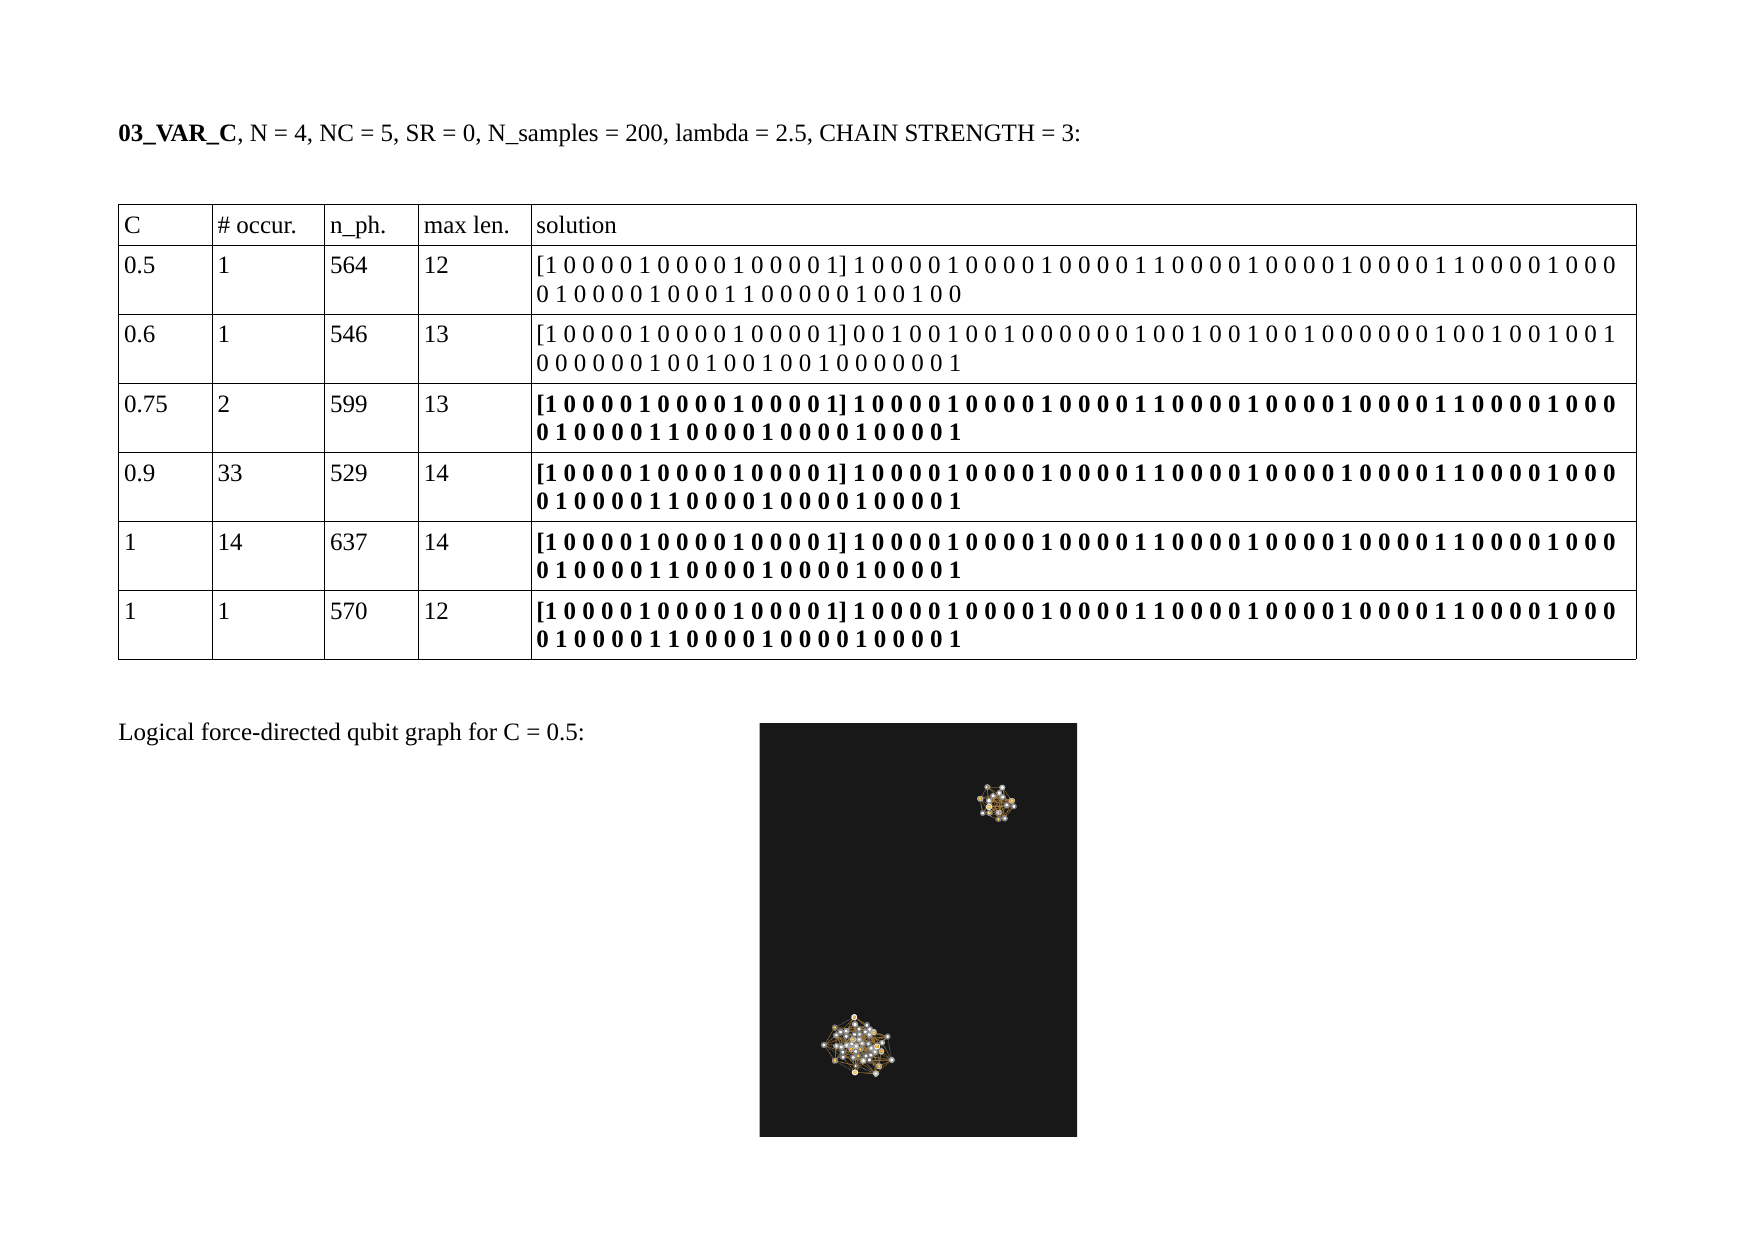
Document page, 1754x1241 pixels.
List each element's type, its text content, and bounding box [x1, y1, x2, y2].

picture [759, 723, 1078, 1137]
table_cell 13 [419, 315, 531, 383]
table_cell 1 [213, 591, 324, 659]
table_cell 14 [419, 522, 531, 590]
table_header max len. [419, 205, 531, 245]
table_cell 570 [325, 591, 418, 659]
table_cell 1 [213, 246, 324, 314]
table_header # occur. [213, 205, 324, 245]
table_cell 637 [325, 522, 418, 590]
table_cell 0.6 [119, 315, 212, 383]
table_cell 12 [419, 246, 531, 314]
table_cell [1 0 0 0 0 1 0 0 0 0 1 0 0 0 0 1] 0 0 1 0 0 1 0 0 1 0 0 0 0 0 0 1 0 0 1 0 0 1 0 0 1 0 0 0 0 0 0 1 0 0 1 0 0 1 0 0 1 0 0 0 0 0 0 1 0 0 1 0 0 1 0 0 1 0 0 0 0 0 0 1 [532, 315, 1636, 383]
table_header C [119, 205, 212, 245]
table_cell 599 [325, 384, 418, 452]
text 03_VAR_C, N = 4, NC = 5, SR = 0, N_samples = 200, lambda = 2.5, CHAIN STRENGTH = 3: [118, 118, 1636, 147]
table_cell [1 0 0 0 0 1 0 0 0 0 1 0 0 0 0 1] 1 0 0 0 0 1 0 0 0 0 1 0 0 0 0 1 1 0 0 0 0 1 0 0 0 0 1 0 0 0 0 1 1 0 0 0 0 1 0 0 0 0 1 0 0 0 0 1 1 0 0 0 0 1 0 0 0 0 1 0 0 0 0 1 [532, 384, 1636, 452]
table_header solution [532, 205, 1636, 245]
table_cell 1 [119, 591, 212, 659]
table_cell 14 [419, 453, 531, 521]
table_cell 1 [119, 522, 212, 590]
table_cell 0.5 [119, 246, 212, 314]
table_cell 564 [325, 246, 418, 314]
table_cell 546 [325, 315, 418, 383]
table_cell 529 [325, 453, 418, 521]
table_cell 0.9 [119, 453, 212, 521]
table_cell [1 0 0 0 0 1 0 0 0 0 1 0 0 0 0 1] 1 0 0 0 0 1 0 0 0 0 1 0 0 0 0 1 1 0 0 0 0 1 0 0 0 0 1 0 0 0 0 1 1 0 0 0 0 1 0 0 0 0 1 0 0 0 0 1 0 0 0 1 1 0 0 0 0 0 1 0 0 1 0 0 [532, 246, 1636, 314]
table_cell 1 [213, 315, 324, 383]
table_cell 12 [419, 591, 531, 659]
table_cell 13 [419, 384, 531, 452]
table_cell [1 0 0 0 0 1 0 0 0 0 1 0 0 0 0 1] 1 0 0 0 0 1 0 0 0 0 1 0 0 0 0 1 1 0 0 0 0 1 0 0 0 0 1 0 0 0 0 1 1 0 0 0 0 1 0 0 0 0 1 0 0 0 0 1 1 0 0 0 0 1 0 0 0 0 1 0 0 0 0 1 [532, 522, 1636, 590]
table_cell [1 0 0 0 0 1 0 0 0 0 1 0 0 0 0 1] 1 0 0 0 0 1 0 0 0 0 1 0 0 0 0 1 1 0 0 0 0 1 0 0 0 0 1 0 0 0 0 1 1 0 0 0 0 1 0 0 0 0 1 0 0 0 0 1 1 0 0 0 0 1 0 0 0 0 1 0 0 0 0 1 [532, 591, 1636, 659]
table_cell 33 [213, 453, 324, 521]
table_header n_ph. [325, 205, 418, 245]
table_cell 2 [213, 384, 324, 452]
text Logical force-directed qubit graph for C = 0.5: [118, 717, 1636, 745]
table_cell 0.75 [119, 384, 212, 452]
table_cell 14 [213, 522, 324, 590]
table_cell [1 0 0 0 0 1 0 0 0 0 1 0 0 0 0 1] 1 0 0 0 0 1 0 0 0 0 1 0 0 0 0 1 1 0 0 0 0 1 0 0 0 0 1 0 0 0 0 1 1 0 0 0 0 1 0 0 0 0 1 0 0 0 0 1 1 0 0 0 0 1 0 0 0 0 1 0 0 0 0 1 [532, 453, 1636, 521]
